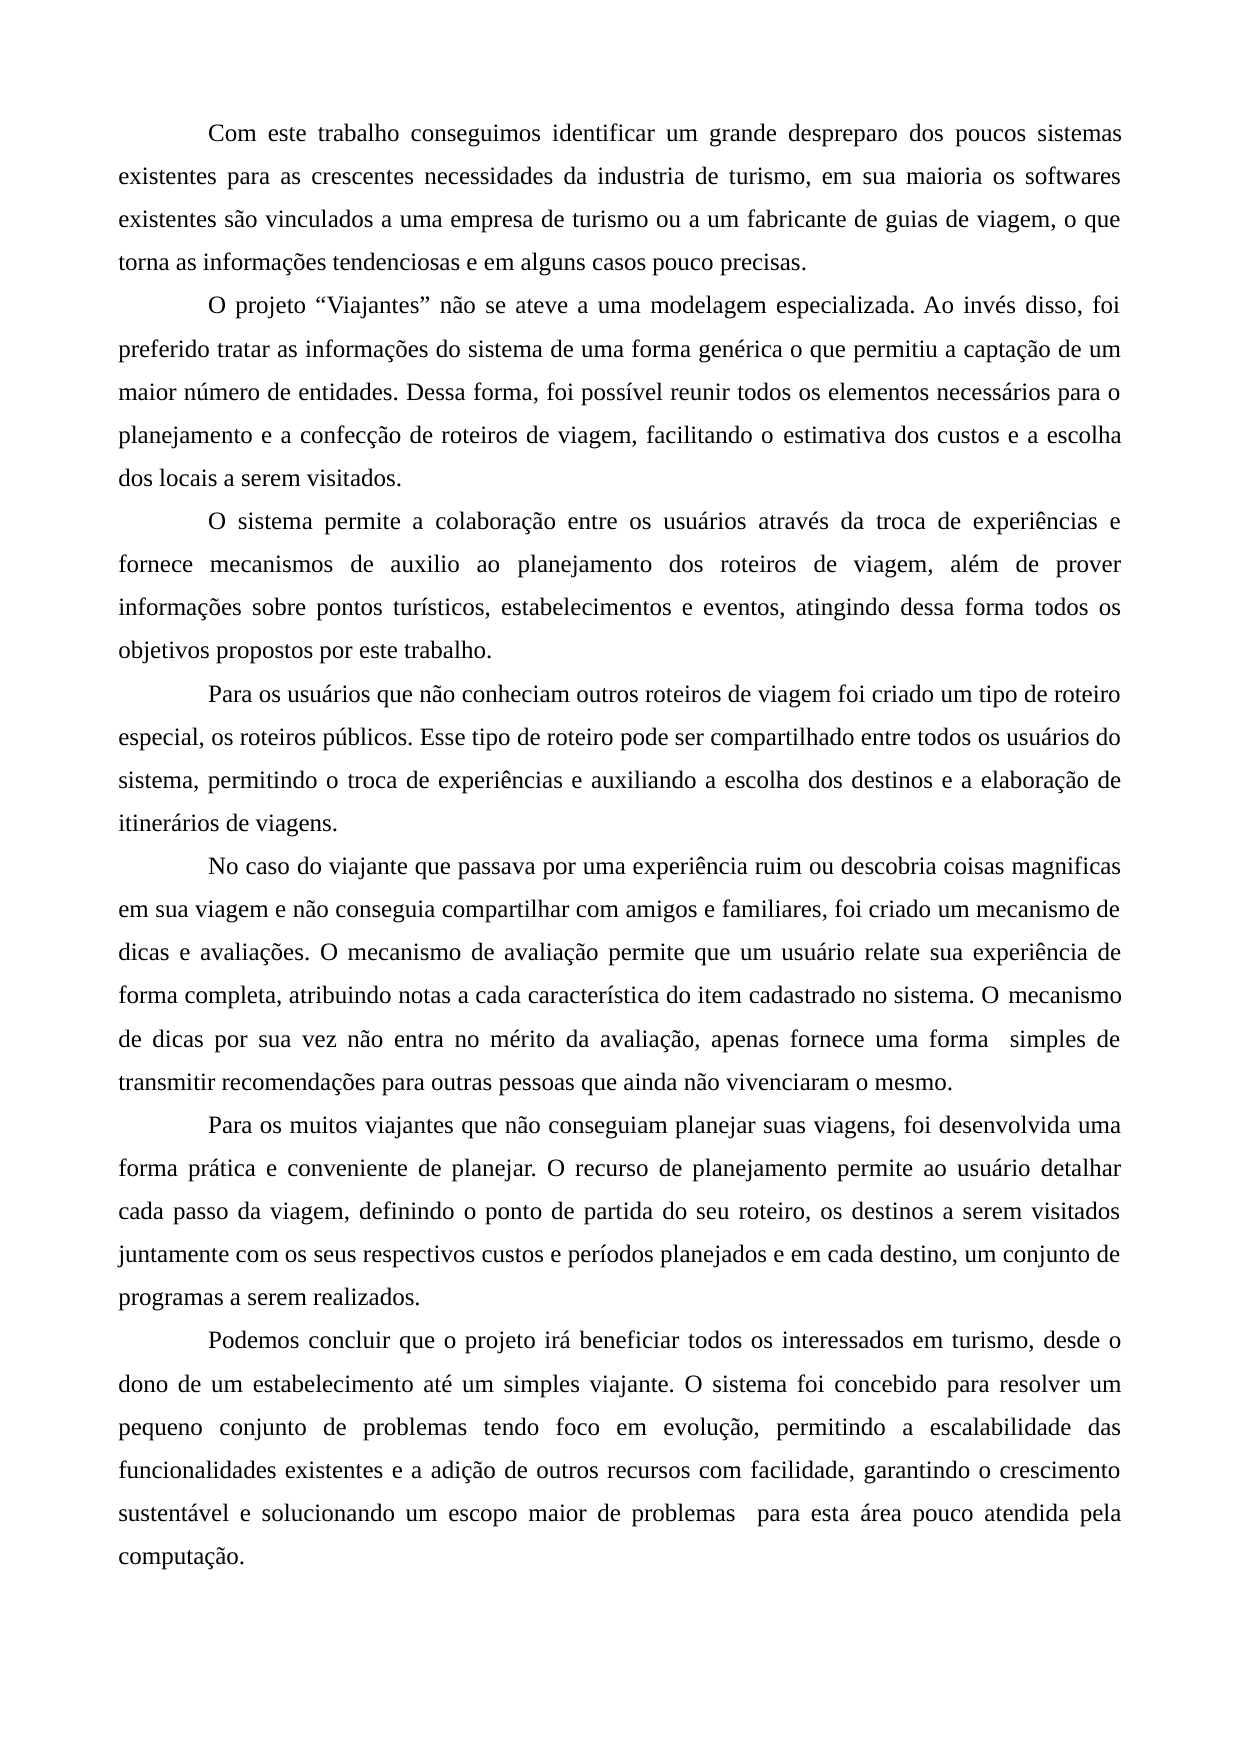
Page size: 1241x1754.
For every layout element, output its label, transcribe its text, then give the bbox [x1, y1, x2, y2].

text Para os muitos viajantes que não conseguiam planejar suas viagens, foi desenvolvida uma forma prática e conveniente de planejar. O recurso de planejamento permite ao usuário detalhar cada passo da viagem, definindo o ponto de partida do seu roteiro, os destinos a serem visitados juntamente com os seus respectivos custos e períodos planejados e em cada destino, um conjunto de programas a serem realizados. [118, 1110, 1122, 1311]
text O projeto “Viajantes” não se ateve a uma modelagem especializada. Ao invés disso, foi preferido tratar as informações do sistema de uma forma genérica o que permitiu a captação de um maior número de entidades. Dessa forma, foi possível reunir todos os elementos necessários para o planejamento e a confecção de roteiros de viagem, facilitando o estimativa dos custos e a escolha dos locais a serem visitados. [118, 291, 1122, 492]
text O sistema permite a colaboração entre os usuários através da troca de experiências e fornece mecanismos de auxilio ao planejamento dos roteiros de viagem, além de prover informações sobre pontos turísticos, estabelecimentos e eventos, atingindo dessa forma todos os objetivos propostos por este trabalho. [118, 506, 1122, 664]
text No caso do viajante que passava por uma experiência ruim ou descobria coisas magnificas em sua viagem e não conseguia compartilhar com amigos e familiares, foi criado um mecanismo de dicas e avaliações. O mecanismo de avaliação permite que um usuário relate sua experiência de forma completa, atribuindo notas a cada característica do item cadastrado no sistema. O mecanismo de dicas por sua vez não entra no mérito da avaliação, apenas fornece uma forma simples de transmitir recomendações para outras pessoas que ainda não vivenciaram o mesmo. [118, 851, 1122, 1096]
text Para os usuários que não conheciam outros roteiros de viagem foi criado um tipo de roteiro especial, os roteiros públicos. Esse tipo de roteiro pode ser compartilhado entre todos os usuários do sistema, permitindo o troca de experiências e auxiliando a escolha dos destinos e a elaboração de itinerários de viagens. [118, 679, 1122, 837]
text Podemos concluir que o projeto irá beneficiar todos os interessados em turismo, desde o dono de um estabelecimento até um simples viajante. O sistema foi concebido para resolver um pequeno conjunto de problemas tendo foco em evolução, permitindo a escalabilidade das funcionalidades existentes e a adição de outros recursos com facilidade, garantindo o crescimento sustentável e solucionando um escopo maior de problemas para esta área pouco atendida pela computação. [118, 1326, 1122, 1570]
text Com este trabalho conseguimos identificar um grande despreparo dos poucos sistemas existentes para as crescentes necessidades da industria de turismo, em sua maioria os softwares existentes são vinculados a uma empresa de turismo ou a um fabricante de guias de viagem, o que torna as informações tendenciosas e em alguns casos pouco precisas. [118, 118, 1122, 276]
